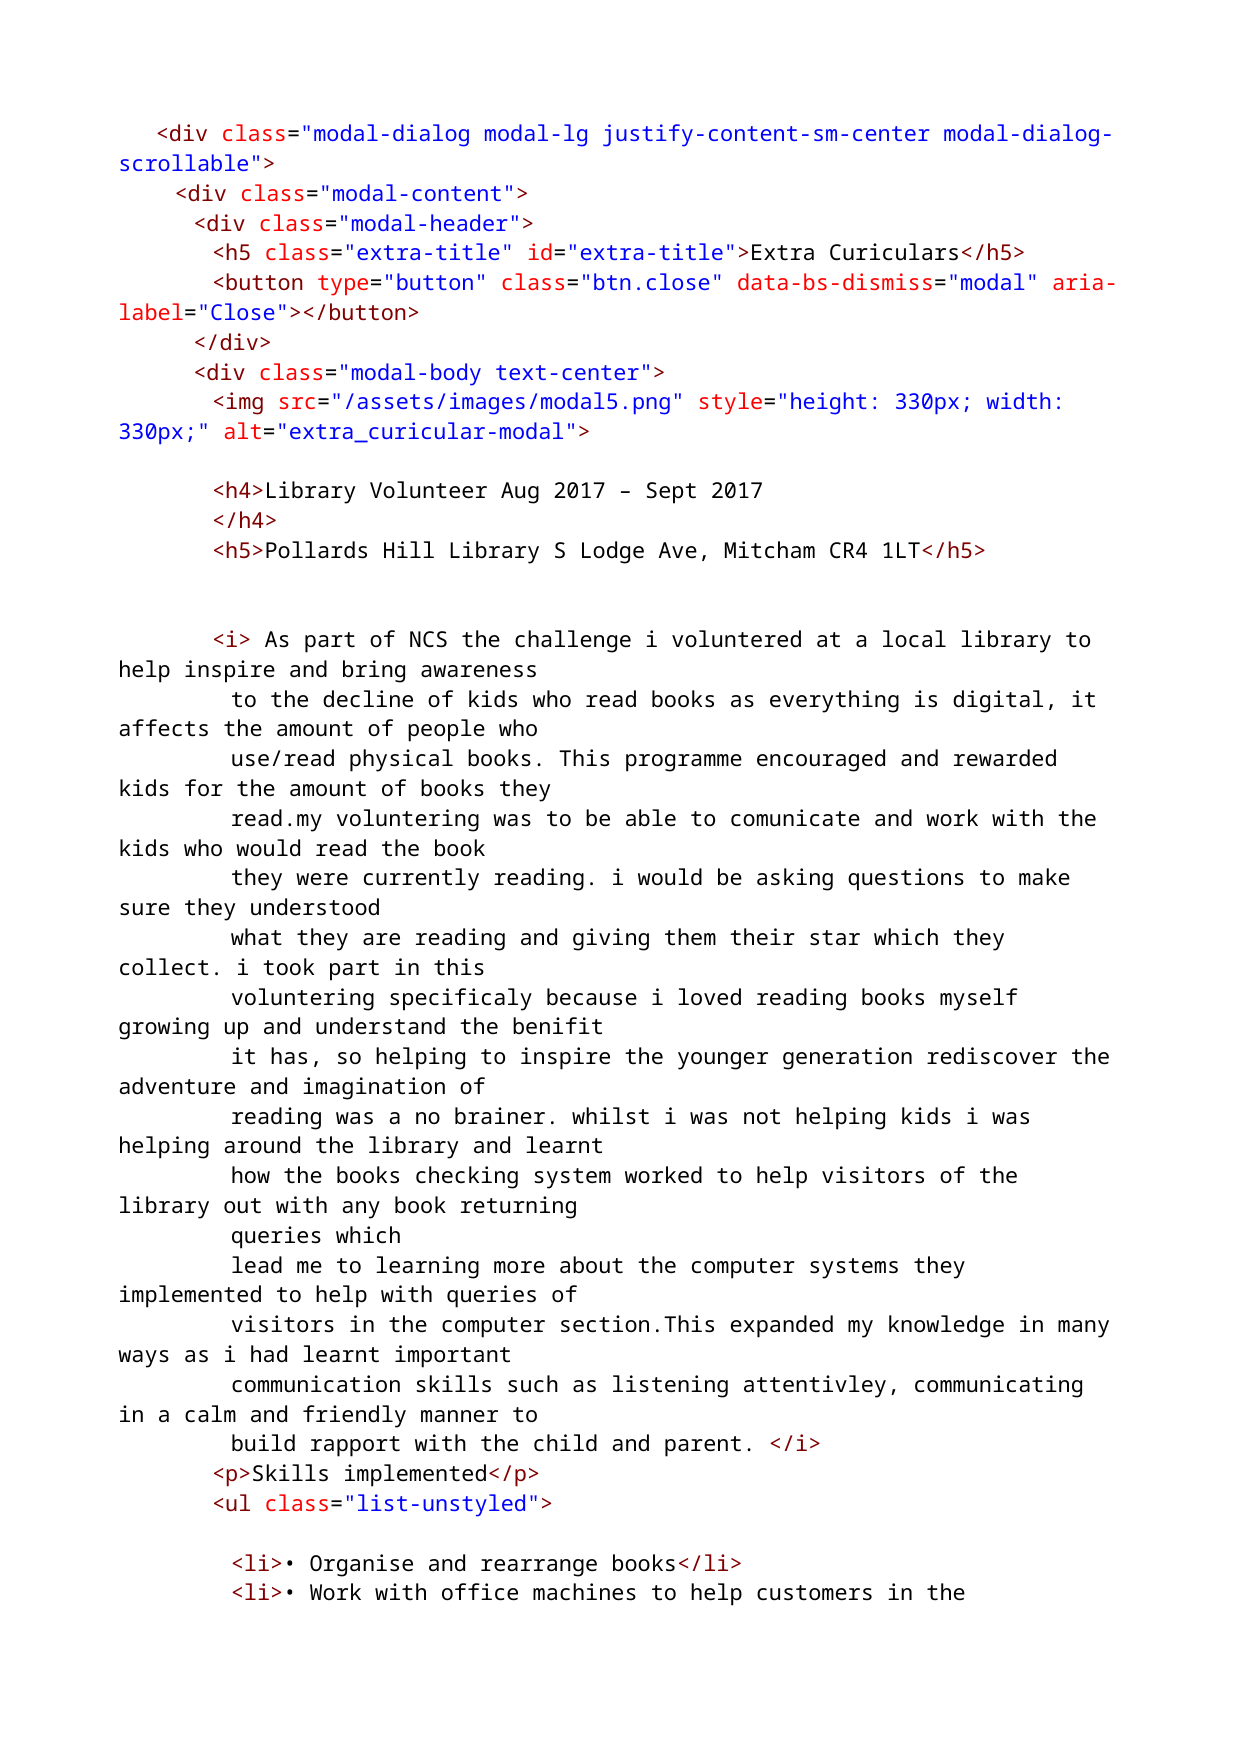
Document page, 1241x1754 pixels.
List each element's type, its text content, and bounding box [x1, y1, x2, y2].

text <h5>Pollards Hill Library S Lodge Ave, Mitcham CR4 1LT</h5> [118, 535, 1122, 565]
text visitors in the computer section.This expanded my knowledge in many ways as i had learnt important [118, 1309, 1122, 1369]
text what they are reading and giving them their star which they collect. i took part in this [118, 922, 1122, 982]
text <ul class="list-unstyled"> [118, 1488, 1122, 1518]
text to the decline of kids who read books as everything is digital, it affects the amount of people who [118, 684, 1122, 743]
text <li>• Work with office machines to help customers in the [118, 1577, 1122, 1607]
text <li>• Organise and rearrange books</li> [118, 1547, 1122, 1577]
text it has, so helping to inspire the younger generation rediscover the adventure and imagination of [118, 1041, 1122, 1101]
text queries which [118, 1220, 1122, 1250]
text <i> As part of NCS the challenge i voluntered at a local library to help inspire and bring awareness [118, 624, 1122, 684]
text voluntering specificaly because i loved reading books myself growing up and understand the benifit [118, 982, 1122, 1041]
text use/read physical books. This programme encouraged and rewarded kids for the amount of books they [118, 743, 1122, 803]
text reading was a no brainer. whilst i was not helping kids i was helping around the library and learnt [118, 1101, 1122, 1160]
text <div class="modal-body text-center"> [118, 356, 1122, 386]
text <div class="modal-dialog modal-lg justify-content-sm-center modal-dialog-scrollable"> [118, 118, 1122, 178]
text <div class="modal-header"> [118, 207, 1122, 237]
text </h4> [118, 505, 1122, 535]
text <p>Skills implemented</p> [118, 1458, 1122, 1488]
text <div class="modal-content"> [118, 178, 1122, 207]
text read.my voluntering was to be able to comunicate and work with the kids who would read the book [118, 803, 1122, 862]
text <img src="/assets/images/modal5.png" style="height: 330px; width: 330px;" alt="extra_curicular-modal"> [118, 386, 1122, 446]
text <h4>Library Volunteer Aug 2017 – Sept 2017 [118, 476, 1122, 505]
text <h5 class="extra-title" id="extra-title">Extra Curiculars</h5> [118, 237, 1122, 267]
text <button type="button" class="btn.close" data-bs-dismiss="modal" aria-label="Close"></button> [118, 267, 1122, 327]
text lead me to learning more about the computer systems they implemented to help with queries of [118, 1250, 1122, 1309]
text how the books checking system worked to help visitors of the library out with any book returning [118, 1160, 1122, 1220]
text </div> [118, 327, 1122, 356]
text build rapport with the child and parent. </i> [118, 1428, 1122, 1458]
text communication skills such as listening attentivley, communicating in a calm and friendly manner to [118, 1369, 1122, 1428]
text they were currently reading. i would be asking questions to make sure they understood [118, 862, 1122, 922]
